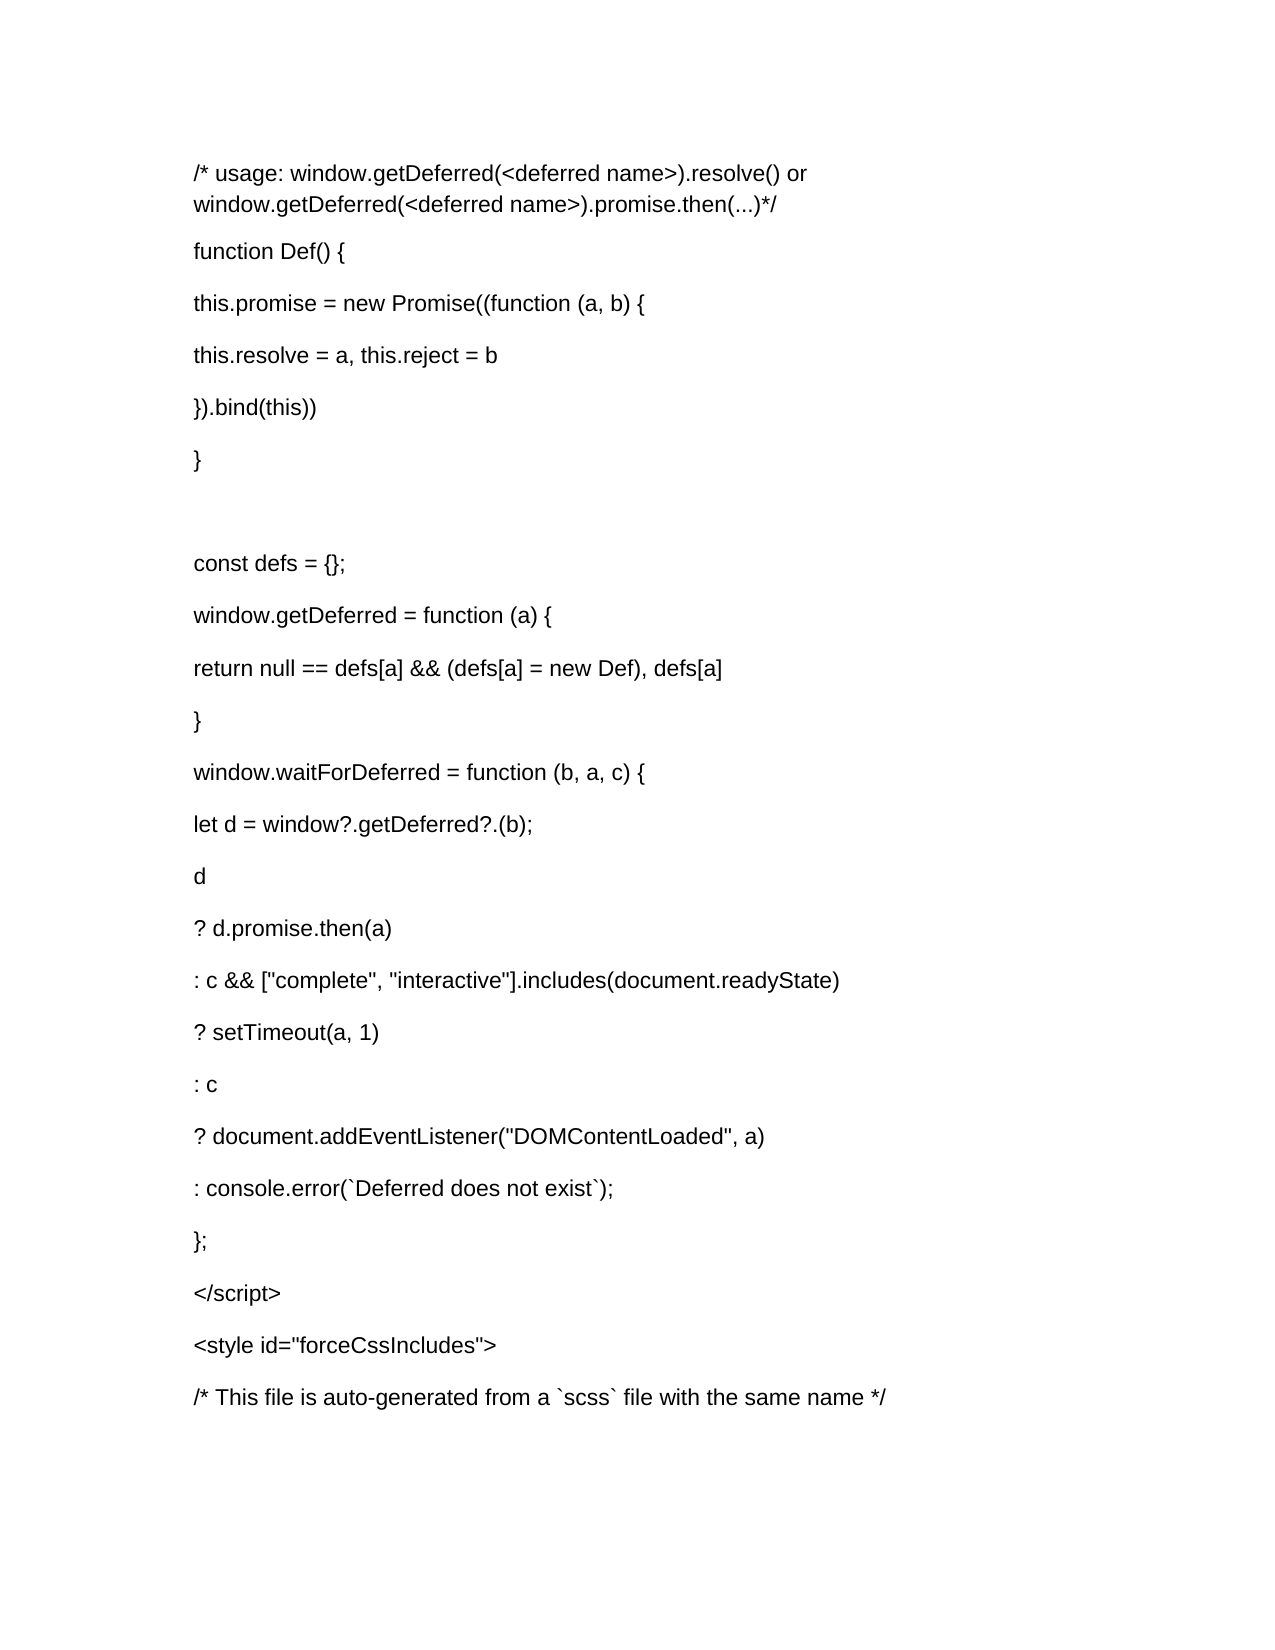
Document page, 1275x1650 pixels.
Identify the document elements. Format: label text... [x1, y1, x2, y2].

table_cell [150, 1373, 183, 1425]
table_cell return null == defs[a] && (defs[a] = new Def), defs[a] [183, 644, 1125, 696]
table_cell [150, 1165, 183, 1217]
table_cell [183, 1425, 1125, 1477]
table_cell [150, 1113, 183, 1165]
table_cell : c && ["complete", "interactive"].includes(document.readyState) [183, 957, 1125, 1009]
table_cell }; [183, 1217, 1125, 1269]
table_cell /* This file is auto-generated from a `scss` file with the same name */ [183, 1373, 1125, 1425]
table_cell /* usage: window.getDeferred(<deferred name>).resolve() or window.getDeferred(<deferred name>).promise.then(...)*/ [183, 150, 1125, 227]
table_cell [150, 905, 183, 957]
table_cell ? setTimeout(a, 1) [183, 1009, 1125, 1061]
table_cell [150, 748, 183, 800]
table_cell [150, 853, 183, 904]
table_cell [150, 696, 183, 748]
table_cell [150, 957, 183, 1009]
table_cell }).bind(this)) [183, 384, 1125, 436]
table_cell [150, 1009, 183, 1061]
table_cell : c [183, 1061, 1125, 1113]
table_cell window.waitForDeferred = function (b, a, c) { [183, 748, 1125, 800]
table_cell ? d.promise.then(a) [183, 905, 1125, 957]
table_cell window.getDeferred = function (a) { [183, 592, 1125, 644]
table_cell [150, 228, 183, 279]
table_cell : console.error(`Deferred does not exist`); [183, 1165, 1125, 1217]
table_cell let d = window?.getDeferred?.(b); [183, 800, 1125, 852]
table_cell [150, 150, 183, 227]
table_cell } [183, 696, 1125, 748]
table_cell function Def() { [183, 228, 1125, 279]
table_cell ? document.addEventListener("DOMContentLoaded", a) [183, 1113, 1125, 1165]
table_cell [183, 488, 1125, 540]
table_cell </script> [183, 1269, 1125, 1321]
table_cell this.promise = new Promise((function (a, b) { [183, 280, 1125, 332]
table_cell [150, 540, 183, 592]
table_cell [150, 332, 183, 384]
table_cell [150, 800, 183, 852]
table_cell [150, 1061, 183, 1113]
table_cell [150, 488, 183, 540]
table_cell [150, 384, 183, 436]
table_cell [150, 280, 183, 332]
table_cell [150, 644, 183, 696]
table_cell [150, 436, 183, 488]
table_cell [150, 592, 183, 644]
table_cell [150, 1425, 183, 1477]
table_cell } [183, 436, 1125, 488]
table_cell [150, 1269, 183, 1321]
table_cell d [183, 853, 1125, 904]
table_cell this.resolve = a, this.reject = b [183, 332, 1125, 384]
table_cell [150, 1217, 183, 1269]
table_cell const defs = {}; [183, 540, 1125, 592]
table_cell <style id="forceCssIncludes"> [183, 1321, 1125, 1373]
table_cell [150, 1321, 183, 1373]
